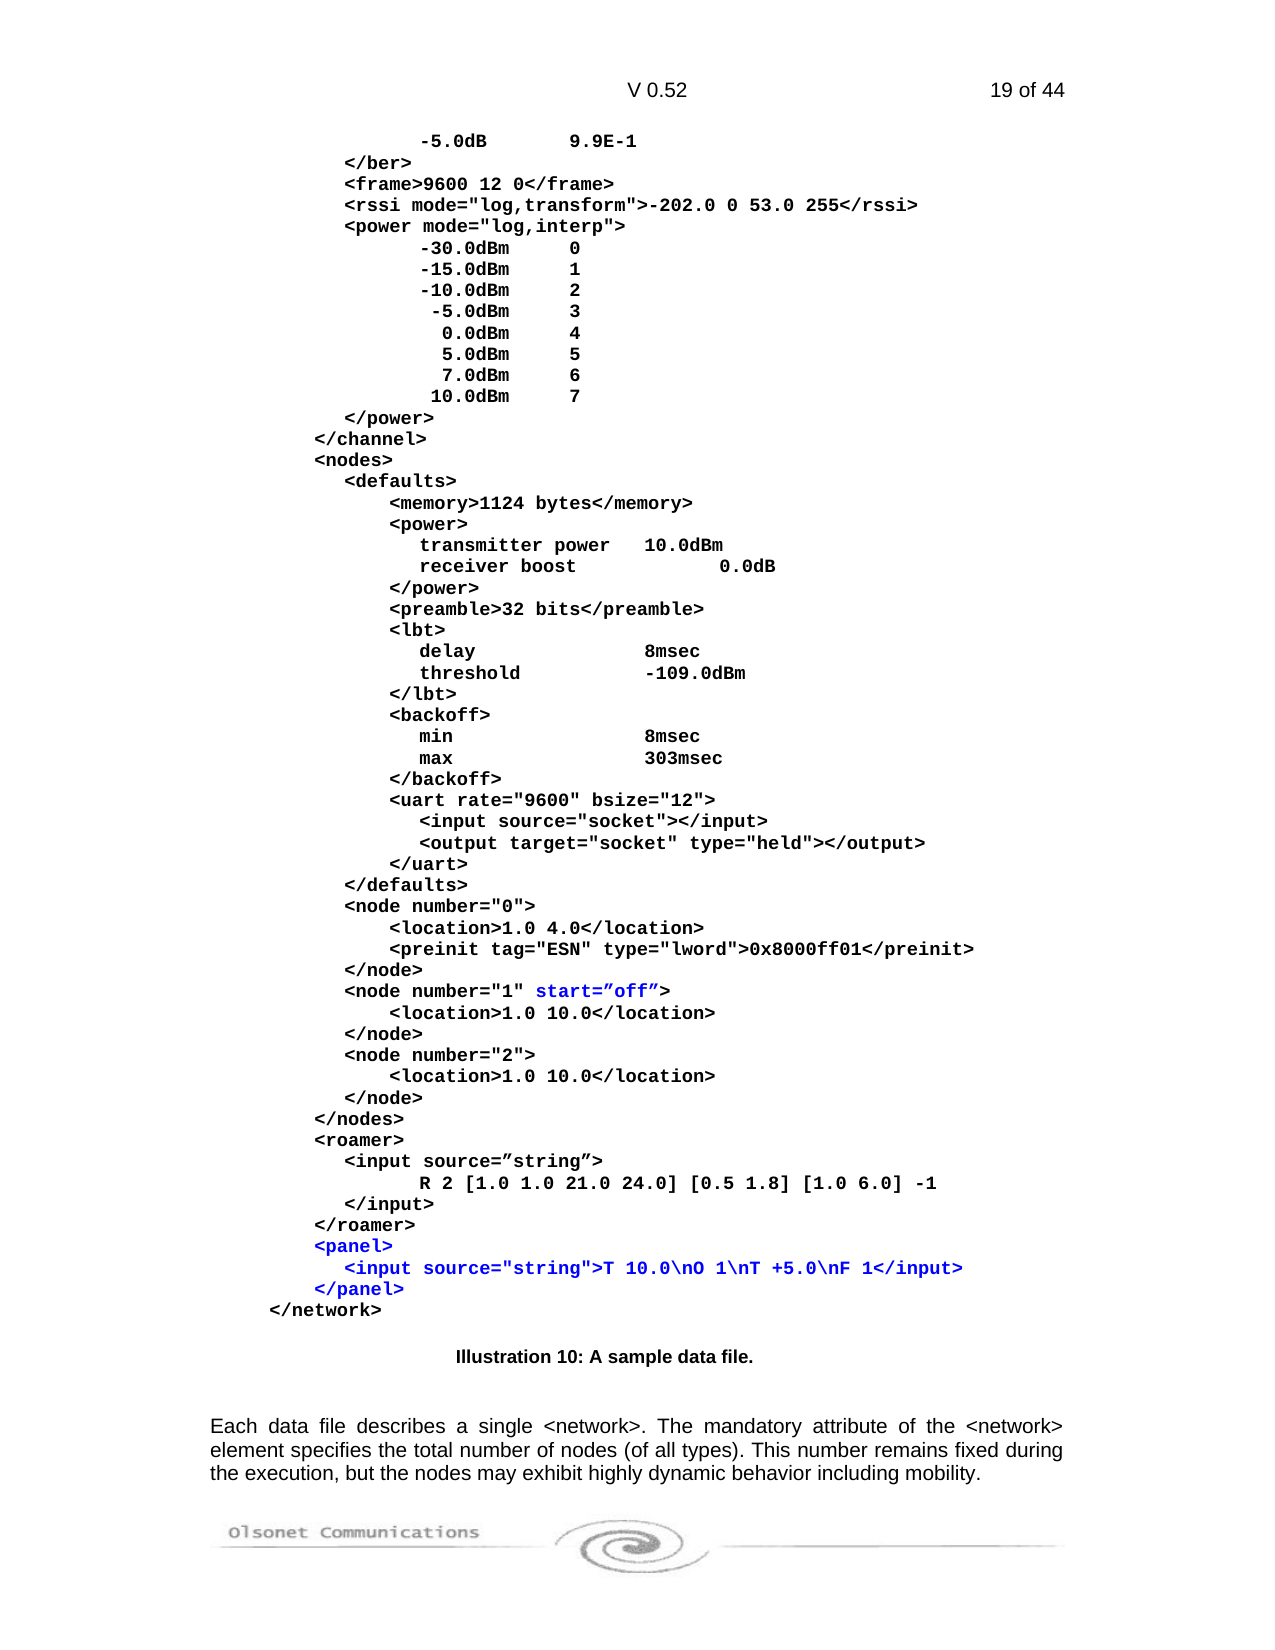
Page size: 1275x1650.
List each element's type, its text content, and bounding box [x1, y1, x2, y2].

text <backoff> [269, 706, 1065, 727]
text <node number="0"> [269, 897, 1065, 918]
text receiver boost 0.0dB [269, 557, 1065, 578]
text min 8msec [269, 727, 1065, 748]
text 0.0dBm 4 [269, 323, 1065, 345]
text <preamble>32 bits</preamble> [269, 600, 1065, 621]
text -5.0dBm 3 [269, 302, 1065, 323]
text <frame>9600 12 0</frame> [269, 175, 1065, 196]
text 7.0dBm 6 [269, 366, 1065, 387]
text <lbt> [269, 621, 1065, 642]
text <panel> [269, 1237, 1065, 1258]
text <input source=”string”> [269, 1152, 1065, 1173]
text <nodes> [269, 451, 1065, 472]
text </input> [269, 1195, 1065, 1216]
text Illustration 10: A sample data file. [456, 1346, 778, 1367]
text </roamer> [269, 1216, 1065, 1237]
text <location>1.0 10.0</location> [269, 1067, 1065, 1088]
text <power> [269, 515, 1065, 536]
text <preinit tag="ESN" type="lword">0x8000ff01</preinit> [269, 940, 1065, 961]
text <input source="string">T 10.0\nO 1\nT +5.0\nF 1</input> [269, 1258, 1065, 1280]
text <output target="socket" type="held"></output> [269, 833, 1065, 855]
text <power mode="log,interp"> [269, 217, 1065, 238]
text <location>1.0 10.0</location> [269, 1003, 1065, 1025]
text </node> [269, 1088, 1065, 1110]
text </panel> [269, 1280, 1065, 1301]
text <memory>1124 bytes</memory> [269, 493, 1065, 515]
text R 2 [1.0 1.0 21.0 24.0] [0.5 1.8] [1.0 6.0] -1 [269, 1173, 1065, 1195]
text <location>1.0 4.0</location> [269, 918, 1065, 940]
text </power> [269, 578, 1065, 600]
text </backoff> [269, 770, 1065, 791]
text -30.0dBm 0 [269, 238, 1065, 260]
text -5.0dB 9.9E-1 [269, 132, 1065, 153]
text </power> [269, 408, 1065, 430]
text </uart> [269, 855, 1065, 876]
text [456, 1367, 778, 1395]
text <roamer> [269, 1131, 1065, 1152]
text </node> [269, 1025, 1065, 1046]
text threshold -109.0dBm [269, 663, 1065, 685]
text <node number="2"> [269, 1046, 1065, 1067]
text </nodes> [269, 1110, 1065, 1131]
text transmitter power 10.0dBm [269, 536, 1065, 557]
text <uart rate="9600" bsize="12"> [269, 791, 1065, 812]
text delay 8msec [269, 642, 1065, 663]
text Each data file describes a single <network>. The mandatory attribute of the <network> element specifies the total number of nodes (of all types). This number remains fixed during the execution, but the nodes may exhibit highly dynamic behavior including mobility. [210, 1415, 1065, 1485]
text -15.0dBm 1 [269, 260, 1065, 281]
text 5.0dBm 5 [269, 345, 1065, 366]
text </lbt> [269, 685, 1065, 706]
text </network> [269, 1301, 1065, 1346]
text </node> [269, 961, 1065, 982]
text -10.0dBm 2 [269, 281, 1065, 302]
text max 303msec [269, 748, 1065, 770]
text </channel> [269, 430, 1065, 451]
text <input source="socket"></input> [269, 812, 1065, 833]
text </ber> [269, 153, 1065, 175]
text <defaults> [269, 472, 1065, 493]
text 10.0dBm 7 [269, 387, 1065, 408]
text </defaults> [269, 876, 1065, 897]
text <node number="1" start=”off”> [269, 982, 1065, 1003]
text <rssi mode="log,transform">-202.0 0 53.0 255</rssi> [269, 196, 1065, 217]
picture [210, 1504, 1065, 1596]
